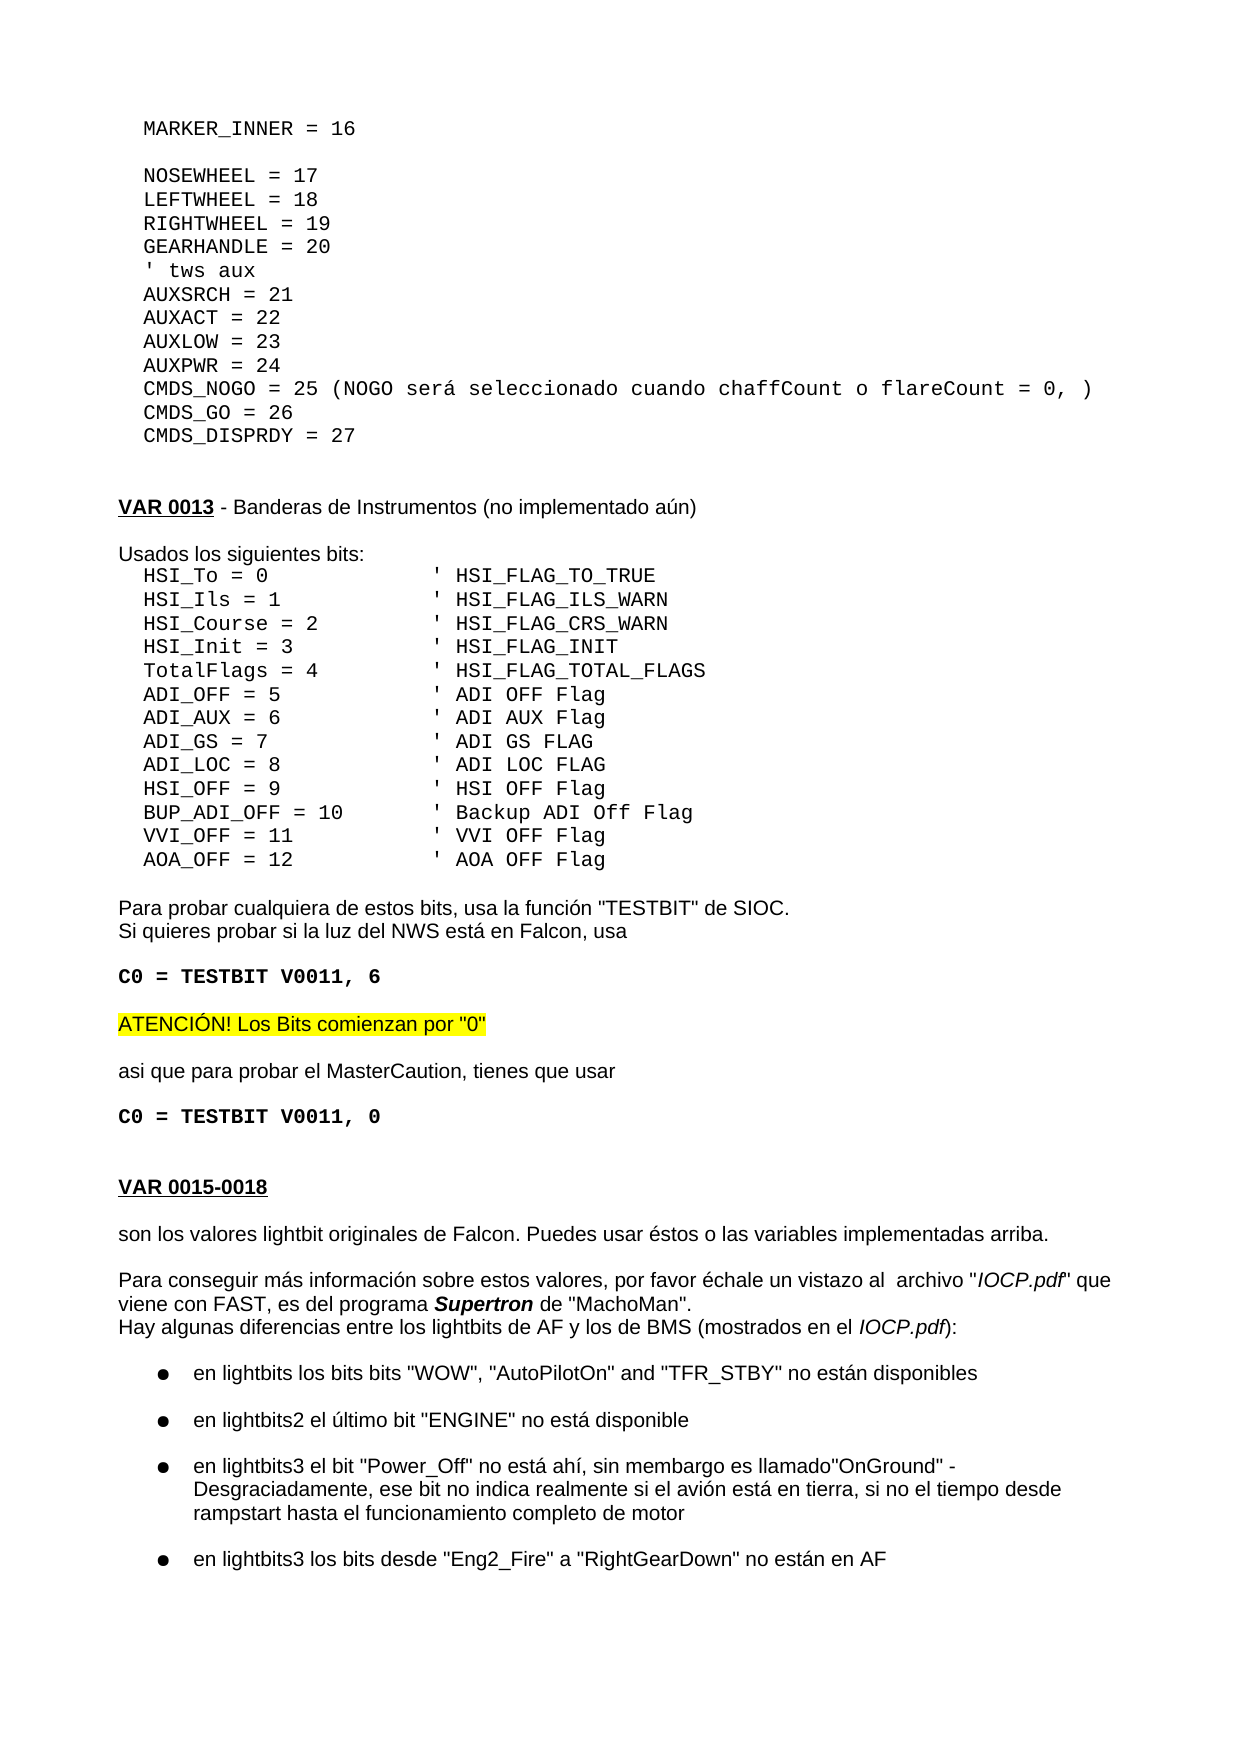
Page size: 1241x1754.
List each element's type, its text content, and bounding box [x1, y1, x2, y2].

list en lightbits los bits bits "WOW", "AutoPilotOn" and "TFR_STBY" no están disponibles [156, 1362, 1122, 1385]
text VVI_OFF = 11 ' VVI OFF Flag [118, 825, 1122, 849]
text C0 = TESTBIT V0011, 0 [118, 1106, 1122, 1129]
text HSI_Ils = 1 ' HSI_FLAG_ILS_WARN [118, 589, 1122, 613]
text AUXLOW = 23 [118, 331, 1122, 354]
text AUXSRCH = 21 [118, 284, 1122, 307]
list en lightbits3 el bit "Power_Off" no está ahí, sin membargo es llamado"OnGround" - Desgraciadamente, ese bit no indica realmente si el avión está en tierra, si no el tiempo desde rampstart hasta el funcionamiento completo de motor [156, 1455, 1122, 1524]
list en lightbits2 el último bit "ENGINE" no está disponible [156, 1408, 1122, 1431]
text MARKER_INNER = 16 [118, 118, 1122, 142]
text ADI_LOC = 8 ' ADI LOC FLAG [118, 754, 1122, 778]
text HSI_Init = 3 ' HSI_FLAG_INIT [118, 636, 1122, 660]
text ADI_AUX = 6 ' ADI AUX Flag [118, 707, 1122, 731]
text Usados los siguientes bits: [118, 542, 1122, 565]
text AUXACT = 22 [118, 307, 1122, 331]
text Si quieres probar si la luz del NWS está en Falcon, usa [118, 919, 1122, 943]
text HSI_Course = 2 ' HSI_FLAG_CRS_WARN [118, 613, 1122, 636]
text CMDS_DISPRDY = 27 [118, 426, 1122, 449]
text Hay algunas diferencias entre los lightbits de AF y los de BMS (mostrados en el IOCP.pdf): [118, 1315, 1122, 1338]
text asi que para probar el MasterCaution, tienes que usar [118, 1059, 1122, 1083]
text VAR 0013 - Banderas de Instrumentos (no implementado aún) [118, 496, 1122, 519]
text ATENCIÓN! Los Bits comienzan por "0" [118, 1013, 1122, 1036]
text AUXPWR = 24 [118, 354, 1122, 378]
text CMDS_NOGO = 25 (NOGO será seleccionado cuando chaffCount o flareCount = 0, ) [118, 378, 1122, 402]
text HSI_To = 0 ' HSI_FLAG_TO_TRUE [118, 565, 1122, 589]
text son los valores lightbit originales de Falcon. Puedes usar éstos o las variables implementadas arriba. [118, 1222, 1122, 1246]
text ADI_OFF = 5 ' ADI OFF Flag [118, 683, 1122, 707]
text NOSEWHEEL = 17 [118, 165, 1122, 189]
text Para probar cualquiera de estos bits, usa la función "TESTBIT" de SIOC. [118, 896, 1122, 919]
text C0 = TESTBIT V0011, 6 [118, 966, 1122, 990]
text HSI_OFF = 9 ' HSI OFF Flag [118, 778, 1122, 802]
text ADI_GS = 7 ' ADI GS FLAG [118, 731, 1122, 754]
text Para conseguir más información sobre estos valores, por favor échale un vistazo al archivo "IOCP.pdf" que viene con FAST, es del programa Supertron de "MachoMan". [118, 1269, 1122, 1315]
text GEARHANDLE = 20 [118, 236, 1122, 260]
text RIGHTWHEEL = 19 [118, 213, 1122, 236]
list en lightbits3 los bits desde "Eng2_Fire" a "RightGearDown" no están en AF [156, 1548, 1122, 1571]
text TotalFlags = 4 ' HSI_FLAG_TOTAL_FLAGS [118, 660, 1122, 683]
text VAR 0015-0018 [118, 1176, 1122, 1199]
text BUP_ADI_OFF = 10 ' Backup ADI Off Flag [118, 802, 1122, 825]
text AOA_OFF = 12 ' AOA OFF Flag [118, 849, 1122, 873]
text CMDS_GO = 26 [118, 402, 1122, 426]
text ' tws aux [118, 260, 1122, 284]
text LEFTWHEEL = 18 [118, 189, 1122, 213]
